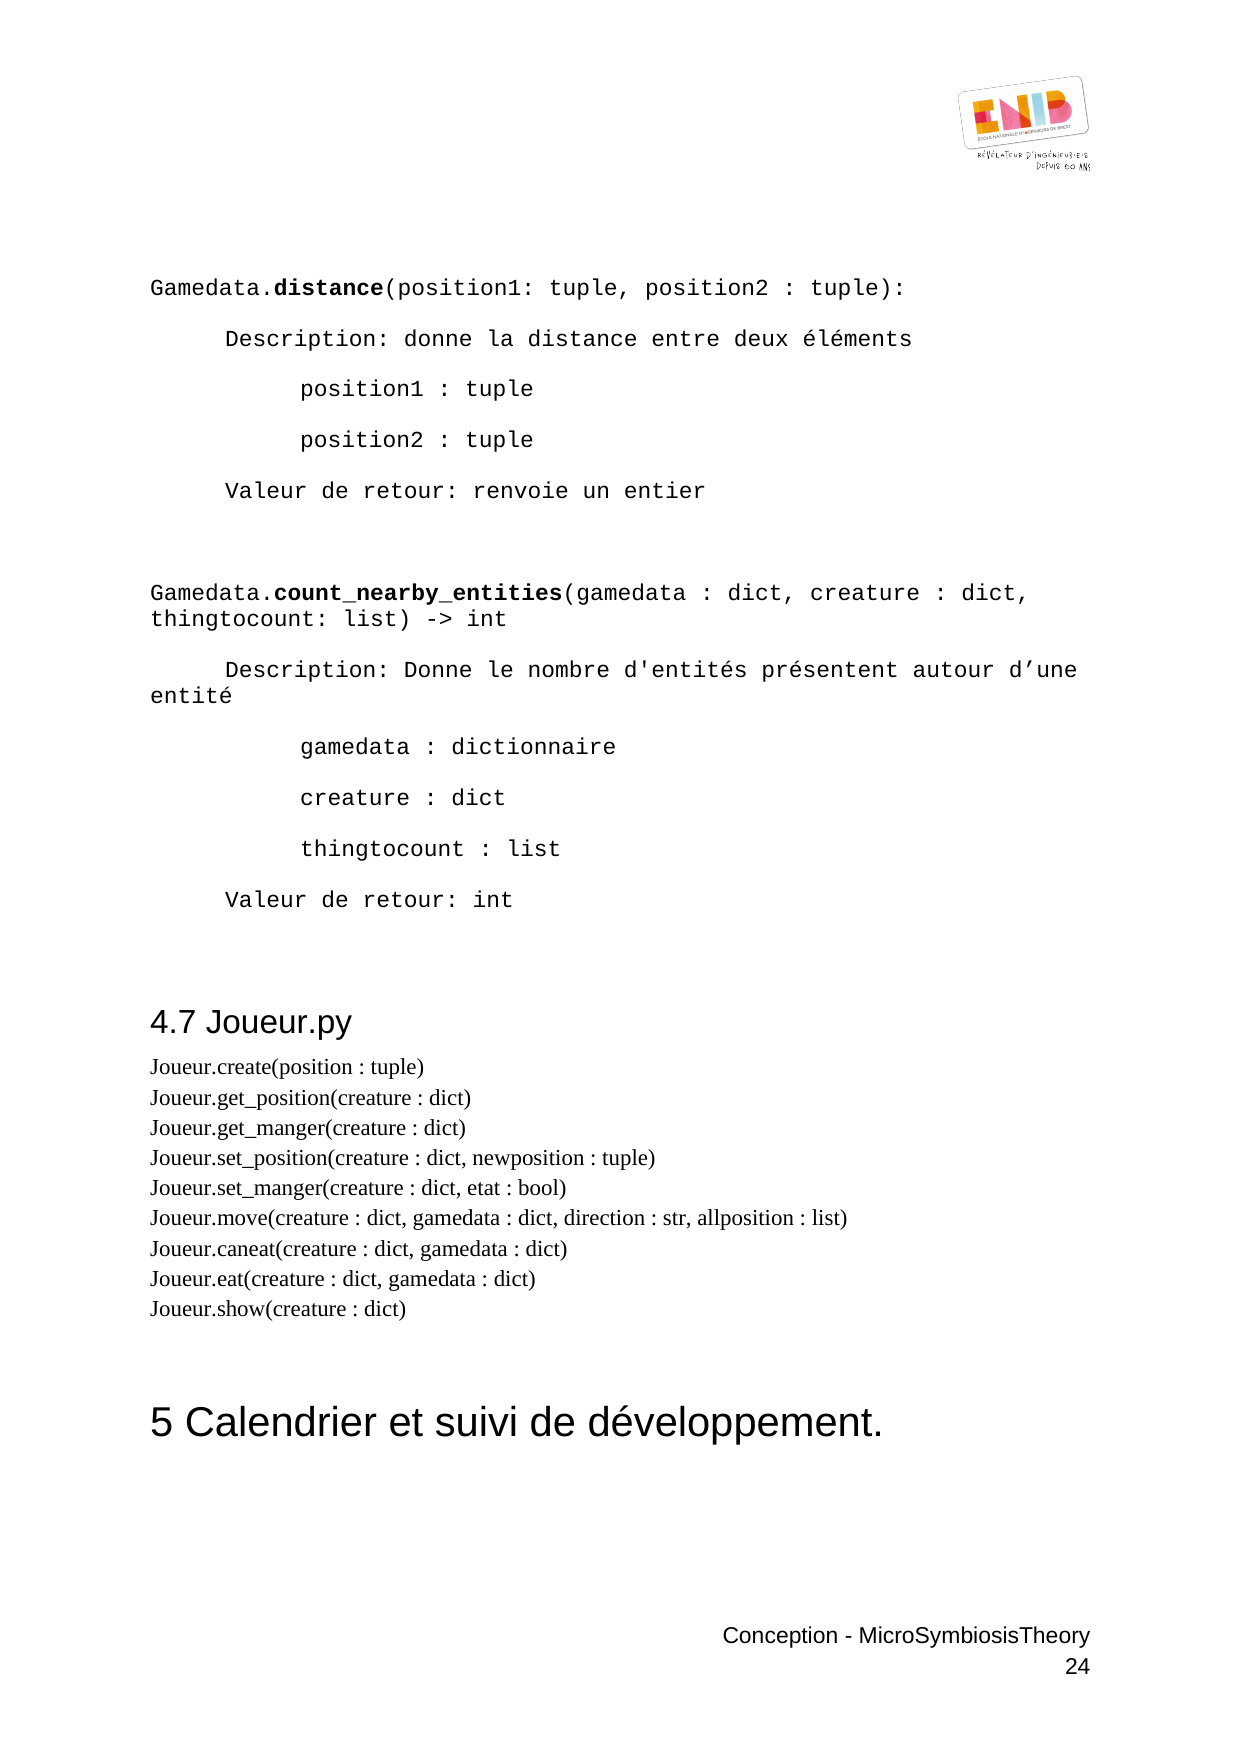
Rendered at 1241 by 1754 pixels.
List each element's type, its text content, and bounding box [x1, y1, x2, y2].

text Joueur.set_position(creature : dict, newposition : tuple) [150, 1144, 1090, 1170]
picture [956, 75, 1091, 174]
text creature : dict [150, 786, 1090, 812]
text Joueur.caneat(creature : dict, gamedata : dict) [150, 1235, 1090, 1261]
text Joueur.set_manger(creature : dict, etat : bool) [150, 1174, 1090, 1201]
text gamedata : dictionnaire [150, 735, 1090, 761]
subtitle 4.7 Joueur.py [150, 1002, 1090, 1041]
text Valeur de retour: int [150, 888, 1090, 914]
text Joueur.create(position : tuple) [150, 1053, 1090, 1080]
text Joueur.eat(creature : dict, gamedata : dict) [150, 1265, 1090, 1291]
text Joueur.get_position(creature : dict) [150, 1084, 1090, 1110]
text Joueur.move(creature : dict, gamedata : dict, direction : str, allposition : list) [150, 1204, 1090, 1231]
text Joueur.get_manger(creature : dict) [150, 1114, 1090, 1140]
text Joueur.show(creature : dict) [150, 1295, 1090, 1321]
text Gamedata.count_nearby_entities(gamedata : dict, creature : dict, thingtocount: list) -> int [150, 582, 1090, 633]
text position1 : tuple [150, 378, 1090, 404]
text Description: donne la distance entre deux éléments [150, 327, 1090, 353]
text position2 : tuple [150, 429, 1090, 455]
text thingtocount : list [150, 837, 1090, 863]
text Valeur de retour: renvoie un entier [150, 480, 1090, 506]
text Description: Donne le nombre d'entités présentent autour d’une entité [150, 658, 1090, 710]
text Gamedata.distance(position1: tuple, position2 : tuple): [150, 276, 1090, 302]
subtitle 5 Calendrier et suivi de développement. [150, 1397, 1090, 1445]
